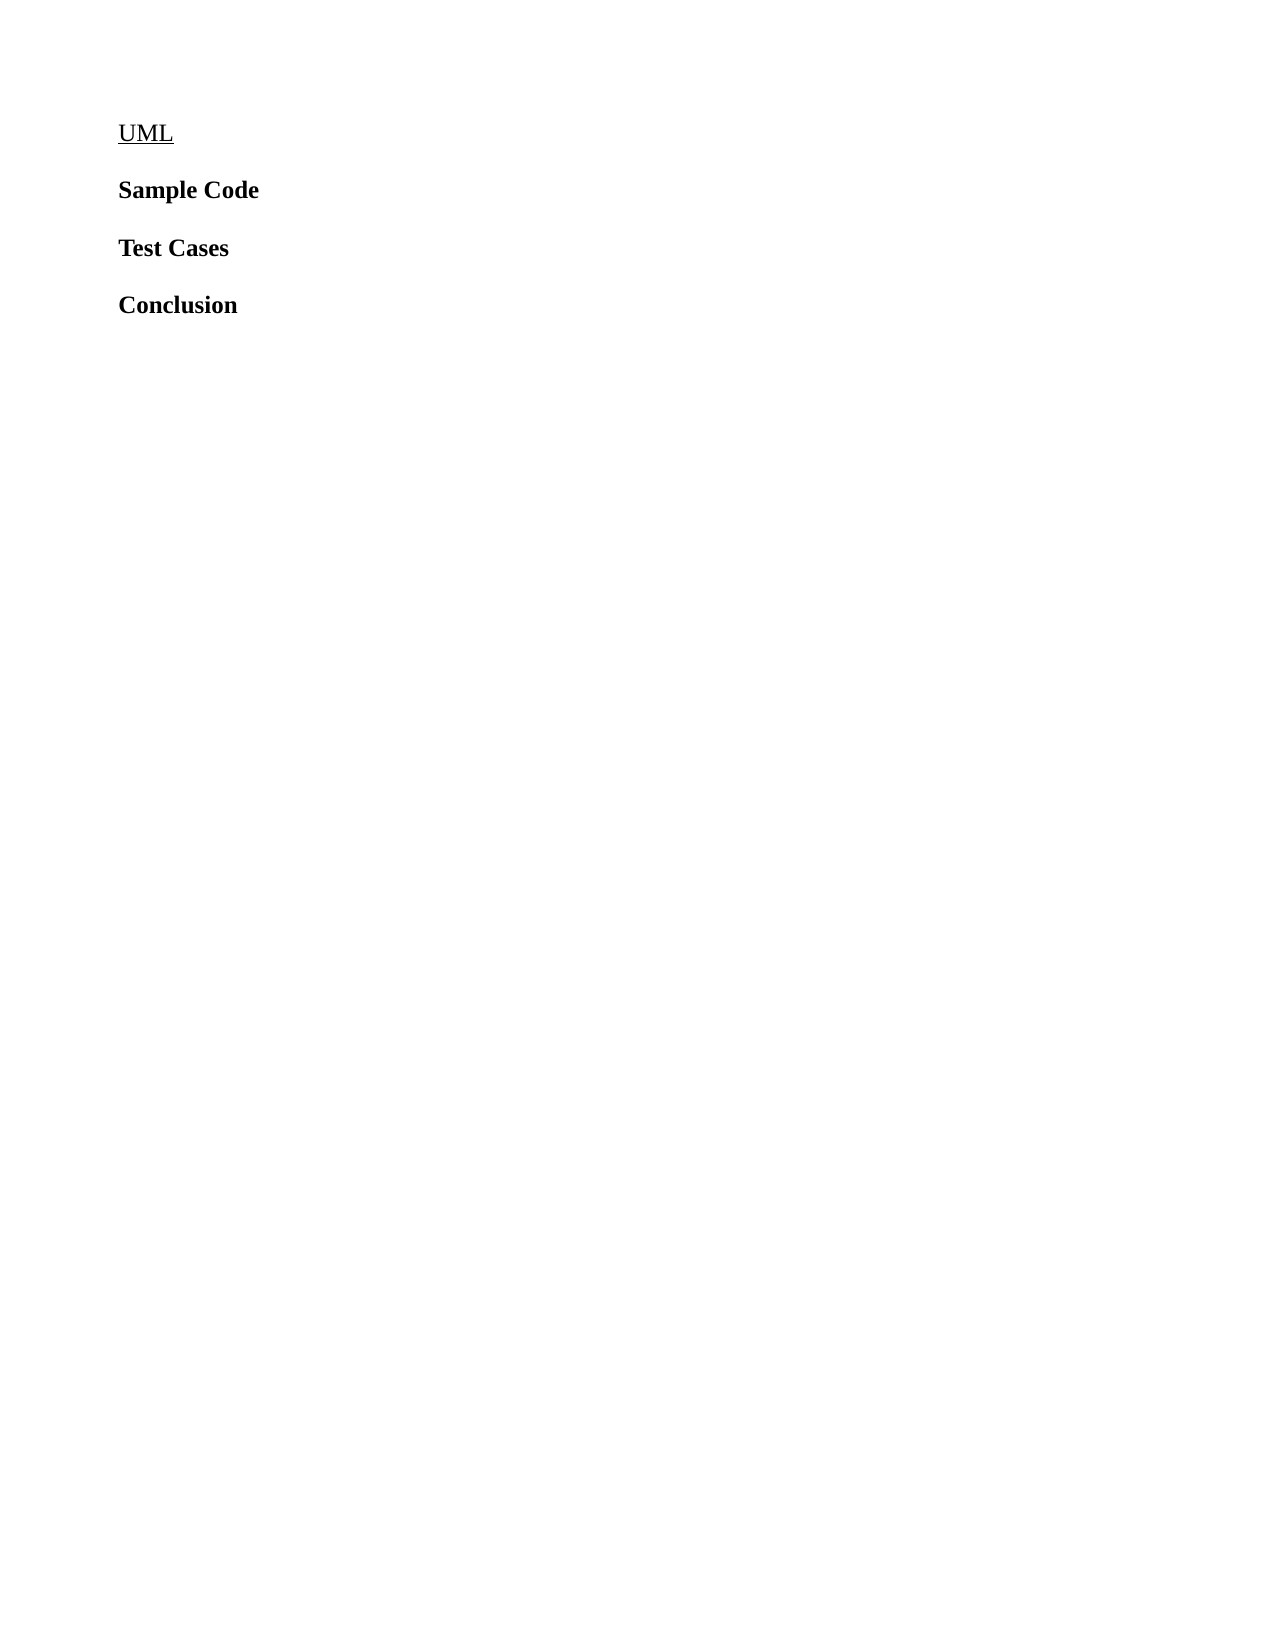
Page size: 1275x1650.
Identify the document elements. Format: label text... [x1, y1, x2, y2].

text Sample Code [118, 176, 1157, 204]
text Test Cases [118, 233, 1157, 262]
text Conclusion [118, 291, 1157, 319]
text UML [118, 118, 1157, 147]
